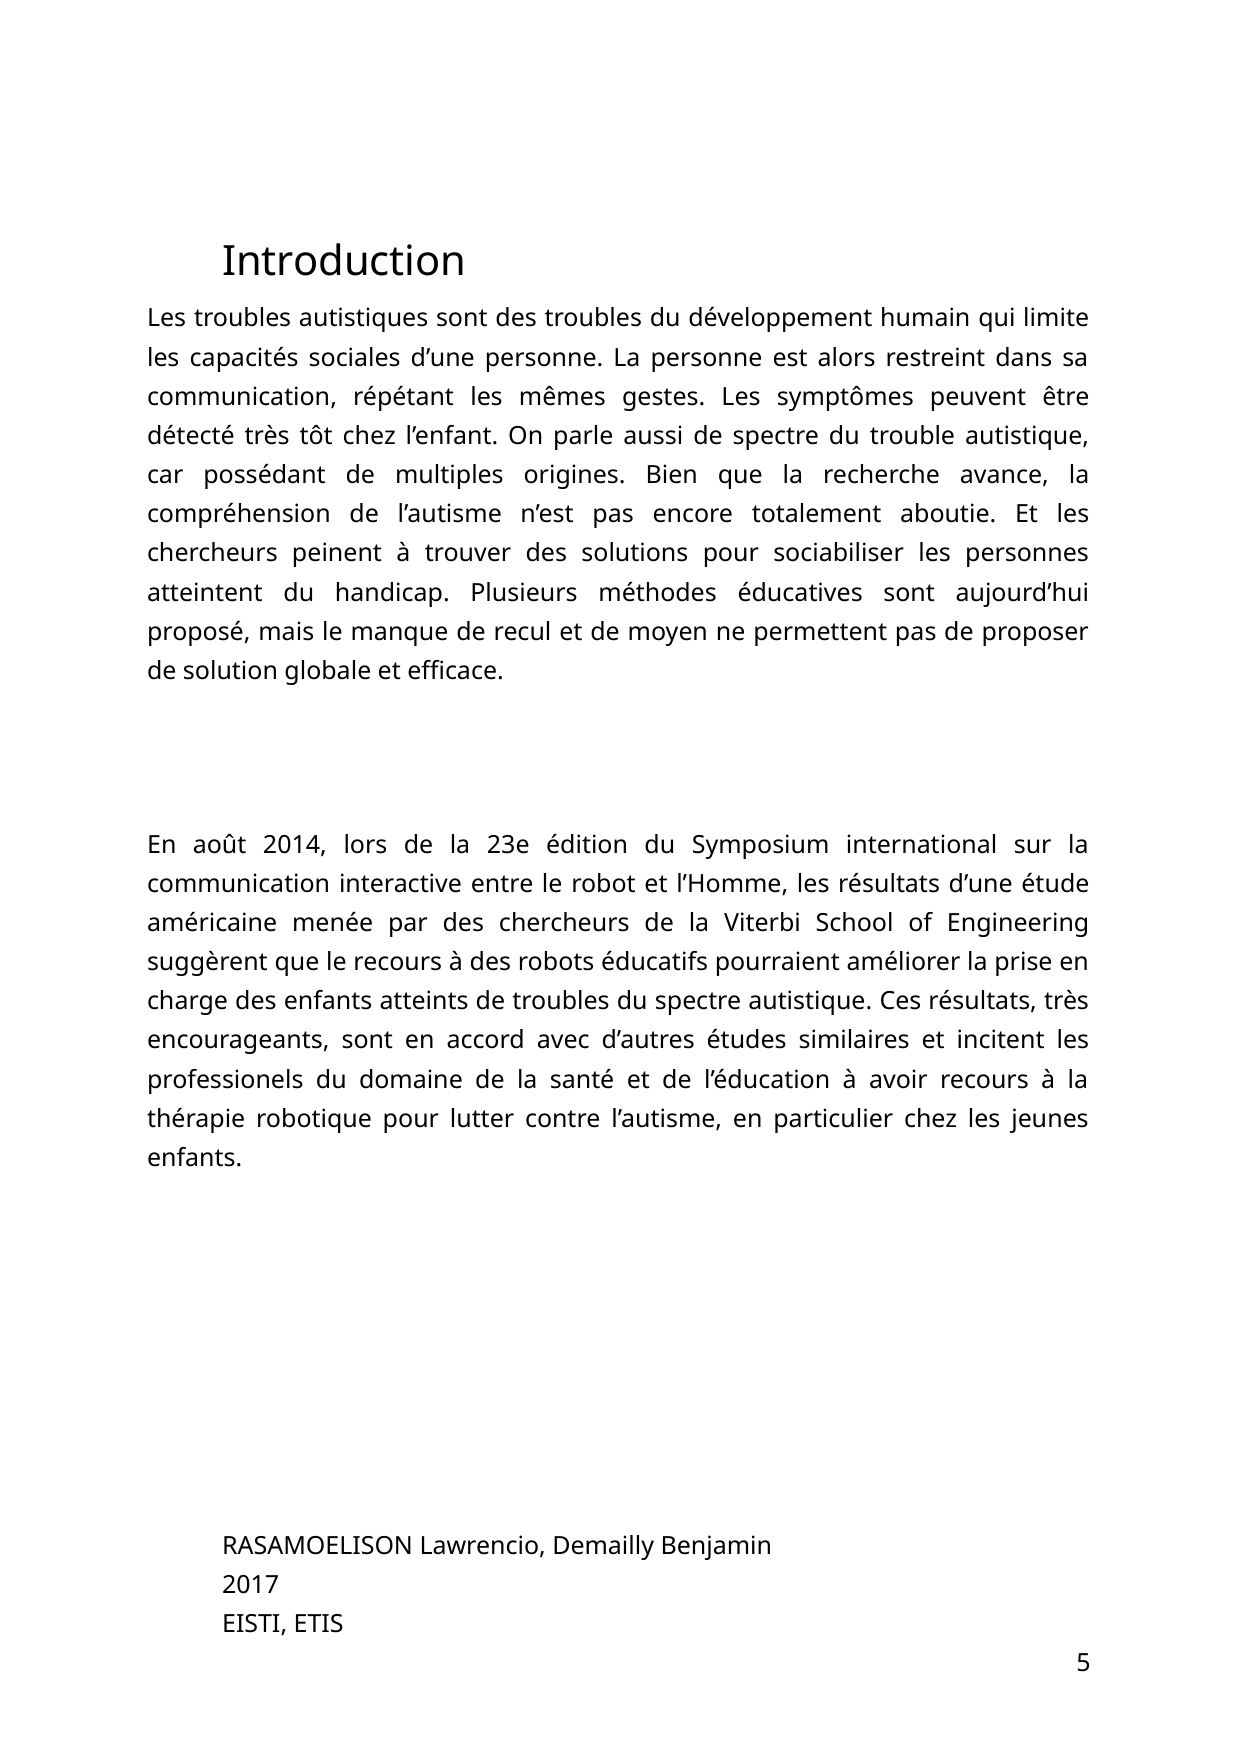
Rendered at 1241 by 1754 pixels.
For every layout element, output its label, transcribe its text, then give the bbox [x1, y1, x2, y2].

subtitle Introduction [222, 231, 1090, 288]
text En août 2014, lors de la 23e édition du Symposium international sur la communication interactive entre le robot et l’Homme, les résultats d’une étude américaine menée par des chercheurs de la Viterbi School of Engineering suggèrent que le recours à des robots éducatifs pourraient améliorer la prise en charge des enfants atteints de troubles du spectre autistique. Ces résultats, très encourageants, sont en accord avec d’autres études similaires et incitent les professionels du domaine de la santé et de l’éducation à avoir recours à la thérapie robotique pour lutter contre l’autisme, en particulier chez les jeunes enfants. [147, 826, 1090, 1174]
text Les troubles autistiques sont des troubles du développement humain qui limite les capacités sociales d’une personne. La personne est alors restreint dans sa communication, répétant les mêmes gestes. Les symptômes peuvent être détecté très tôt chez l’enfant. On parle aussi de spectre du trouble autistique, car possédant de multiples origines. Bien que la recherche avance, la compréhension de l’autisme n’est pas encore totalement aboutie. Et les chercheurs peinent à trouver des solutions pour sociabiliser les personnes atteintent du handicap. Plusieurs méthodes éducatives sont aujourd’hui proposé, mais le manque de recul et de moyen ne permettent pas de proposer de solution globale et efficace. [147, 300, 1090, 687]
